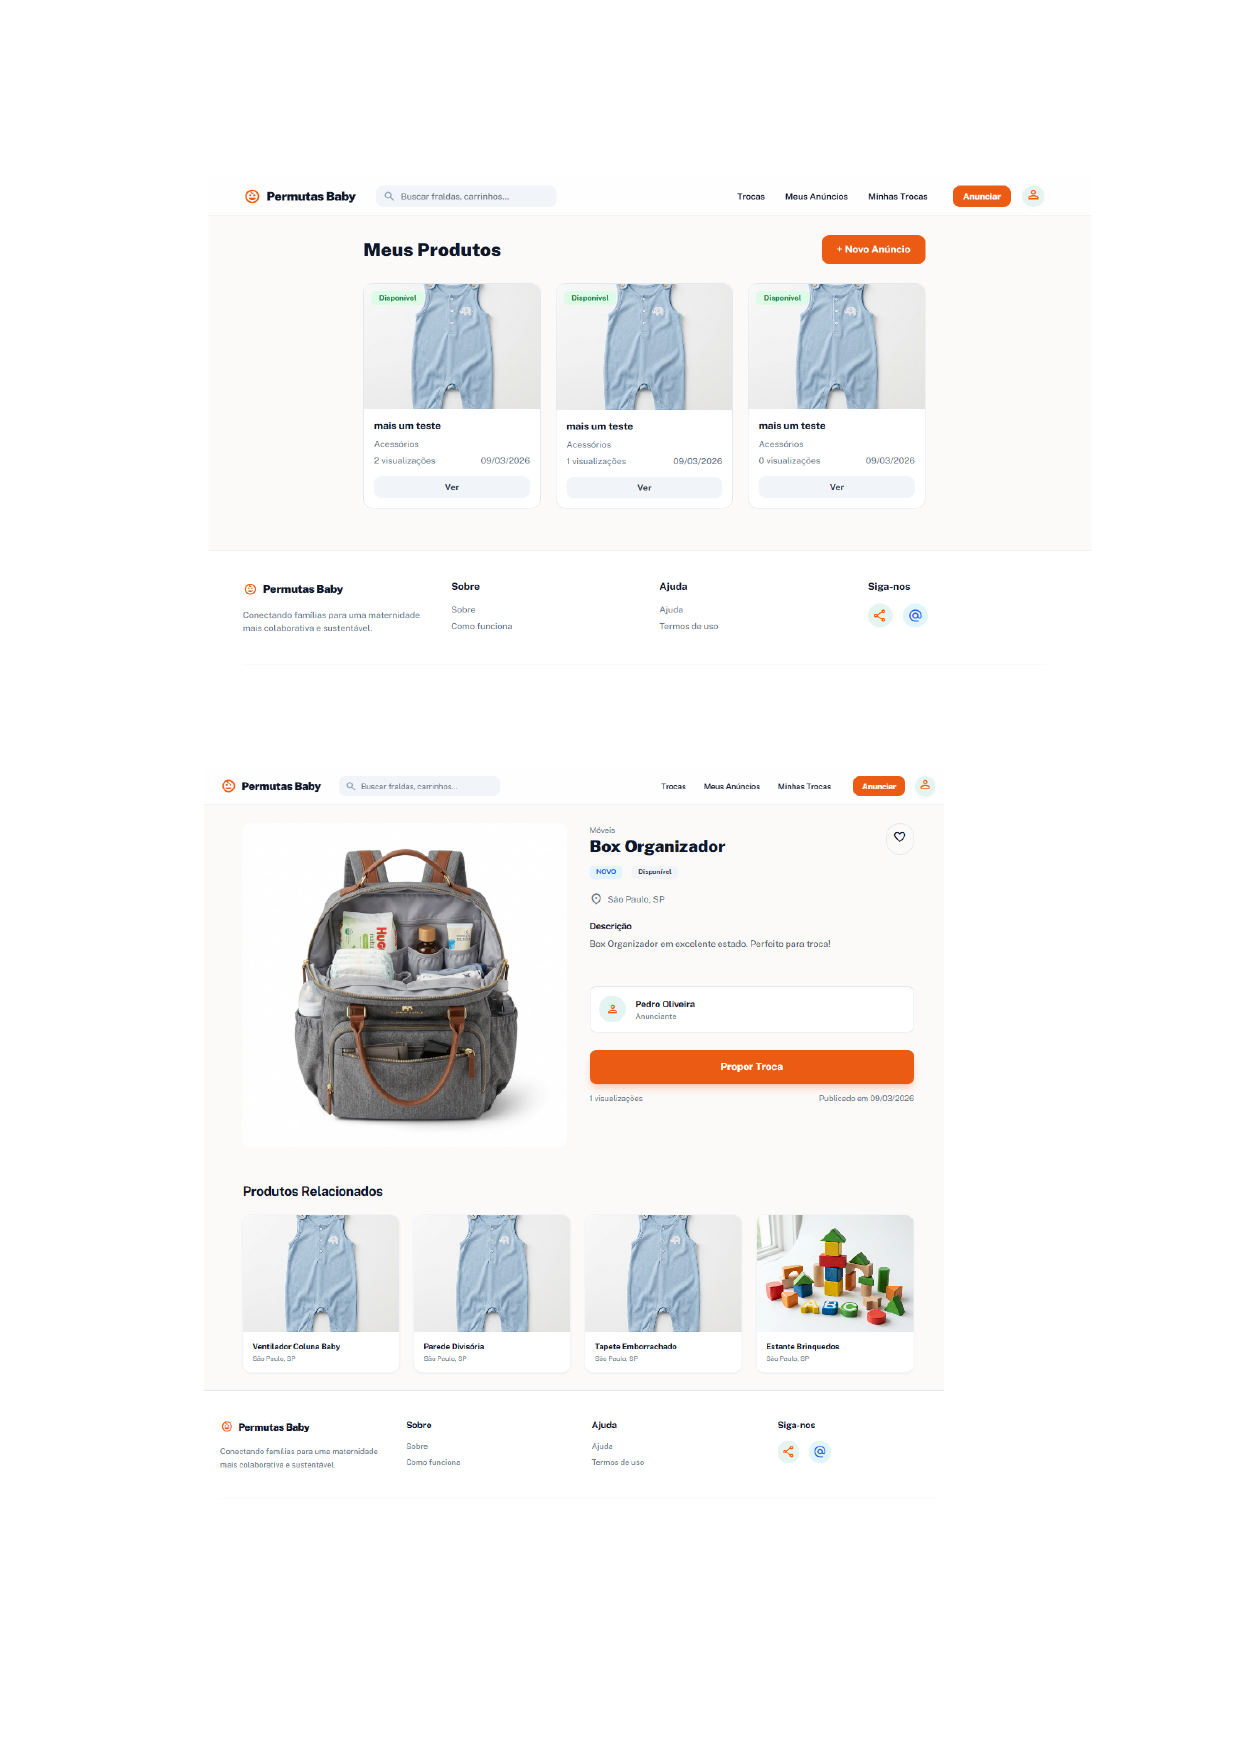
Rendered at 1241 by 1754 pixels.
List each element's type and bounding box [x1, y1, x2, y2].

picture [204, 768, 945, 1504]
picture [208, 177, 1092, 678]
